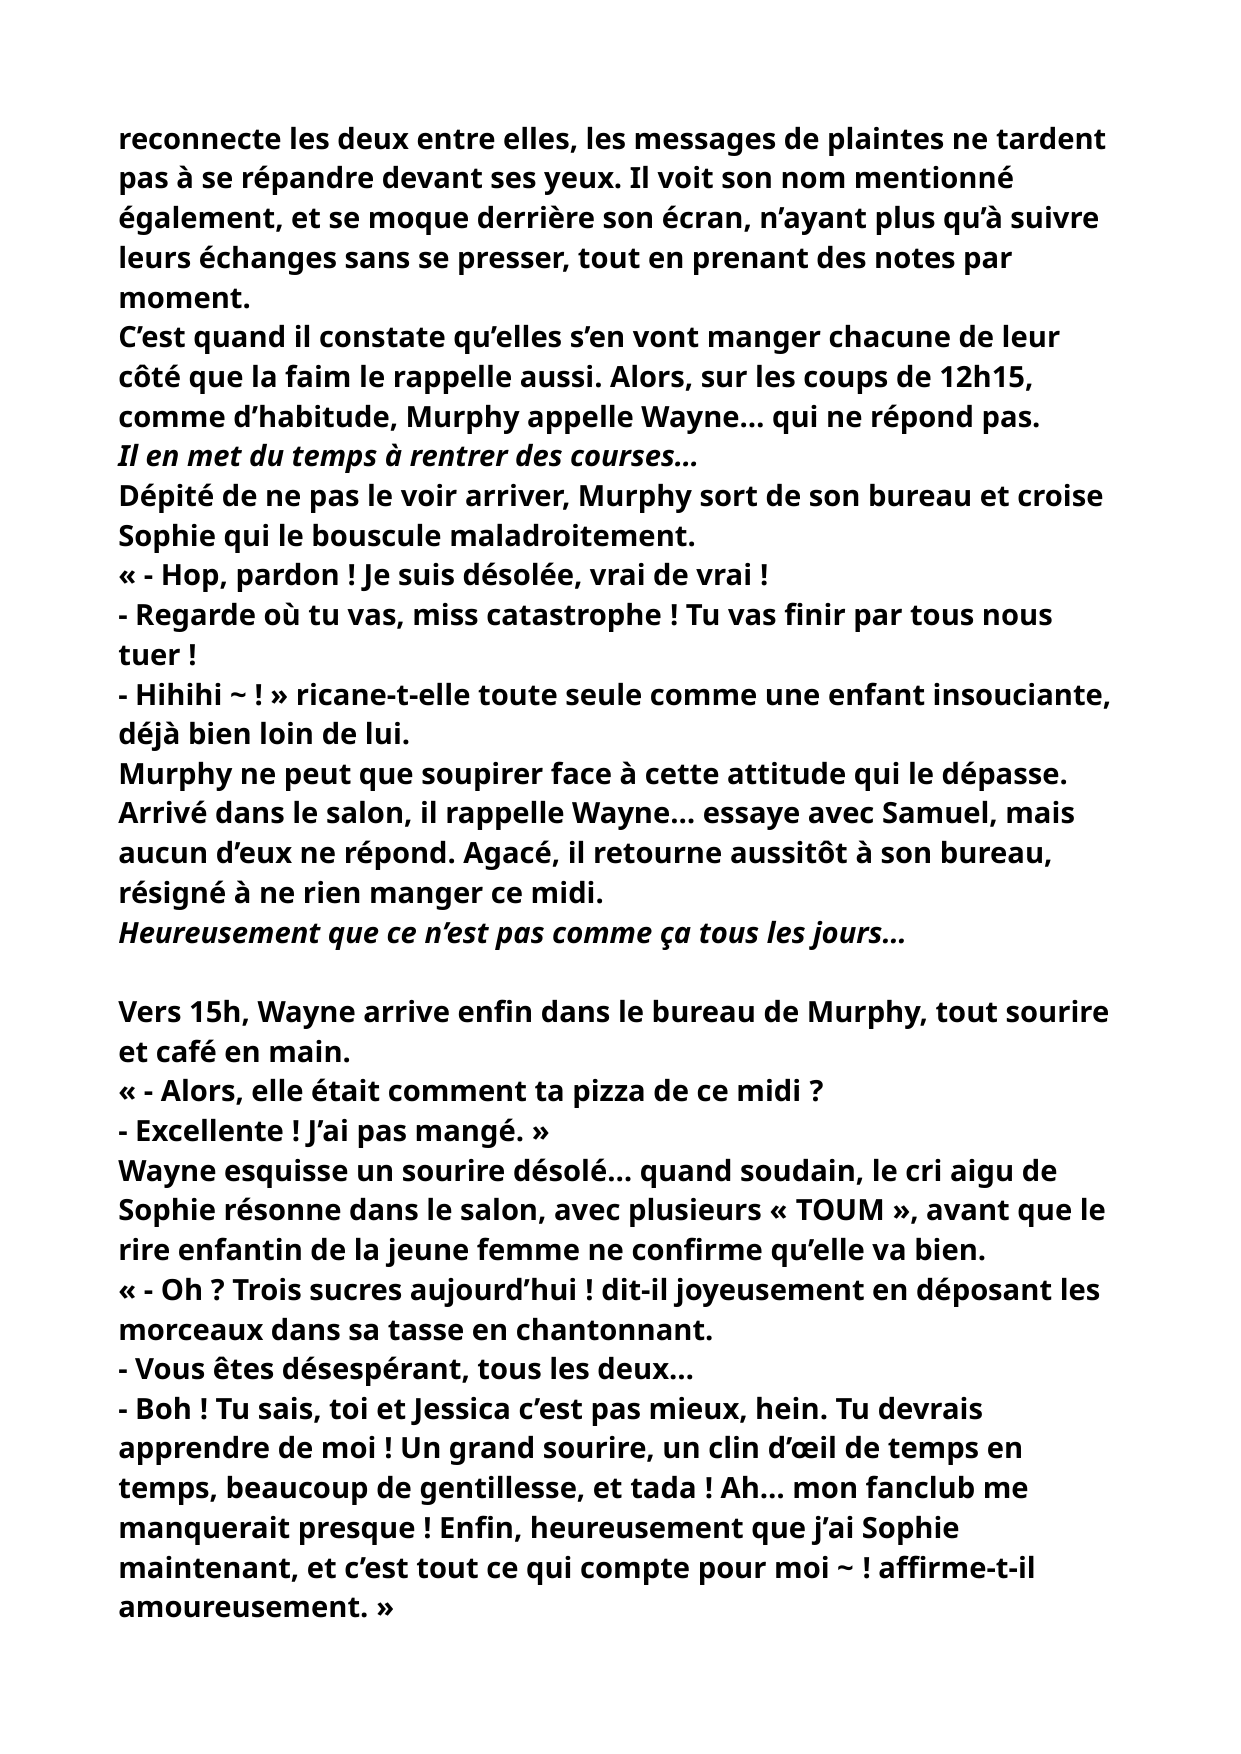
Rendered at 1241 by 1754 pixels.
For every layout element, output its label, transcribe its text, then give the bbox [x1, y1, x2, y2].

text - Hihihi ~ ! » ricane-t-elle toute seule comme une enfant insouciante, déjà bien loin de lui. [118, 674, 1122, 753]
text - Excellente ! J’ai pas mangé. » [118, 1110, 1122, 1150]
text Heureusement que ce n’est pas comme ça tous les jours… [118, 912, 1122, 952]
text « - Alors, elle était comment ta pizza de ce midi ? [118, 1071, 1122, 1110]
text Murphy ne peut que soupirer face à cette attitude qui le dépasse. Arrivé dans le salon, il rappelle Wayne… essaye avec Samuel, mais aucun d’eux ne répond. Agacé, il retourne aussitôt à son bureau, résigné à ne rien manger ce midi. [118, 753, 1122, 912]
text Dépité de ne pas le voir arriver, Murphy sort de son bureau et croise Sophie qui le bouscule maladroitement. [118, 475, 1122, 555]
text - Regarde où tu vas, miss catastrophe ! Tu vas finir par tous nous tuer ! [118, 594, 1122, 674]
text Il en met du temps à rentrer des courses… [118, 436, 1122, 475]
text - Boh ! Tu sais, toi et Jessica c’est pas mieux, hein. Tu devrais apprendre de moi ! Un grand sourire, un clin d’œil de temps en temps, beaucoup de gentillesse, et tada ! Ah… mon fanclub me manquerait presque ! Enfin, heureusement que j’ai Sophie maintenant, et c’est tout ce qui compte pour moi ~ ! affirme-t-il amoureusement. » [118, 1388, 1122, 1626]
text reconnecte les deux entre elles, les messages de plaintes ne tardent pas à se répandre devant ses yeux. Il voit son nom mentionné également, et se moque derrière son écran, n’ayant plus qu’à suivre leurs échanges sans se presser, tout en prenant des notes par moment. [118, 118, 1122, 317]
text Vers 15h, Wayne arrive enfin dans le bureau de Murphy, tout sourire et café en main. [118, 991, 1122, 1071]
text « - Oh ? Trois sucres aujourd’hui ! dit-il joyeusement en déposant les morceaux dans sa tasse en chantonnant. [118, 1269, 1122, 1348]
text Wayne esquisse un sourire désolé… quand soudain, le cri aigu de Sophie résonne dans le salon, avec plusieurs « TOUM », avant que le rire enfantin de la jeune femme ne confirme qu’elle va bien. [118, 1150, 1122, 1269]
text « - Hop, pardon ! Je suis désolée, vrai de vrai ! [118, 555, 1122, 594]
text - Vous êtes désespérant, tous les deux… [118, 1348, 1122, 1388]
text C’est quand il constate qu’elles s’en vont manger chacune de leur côté que la faim le rappelle aussi. Alors, sur les coups de 12h15, comme d’habitude, Murphy appelle Wayne… qui ne répond pas. [118, 317, 1122, 436]
